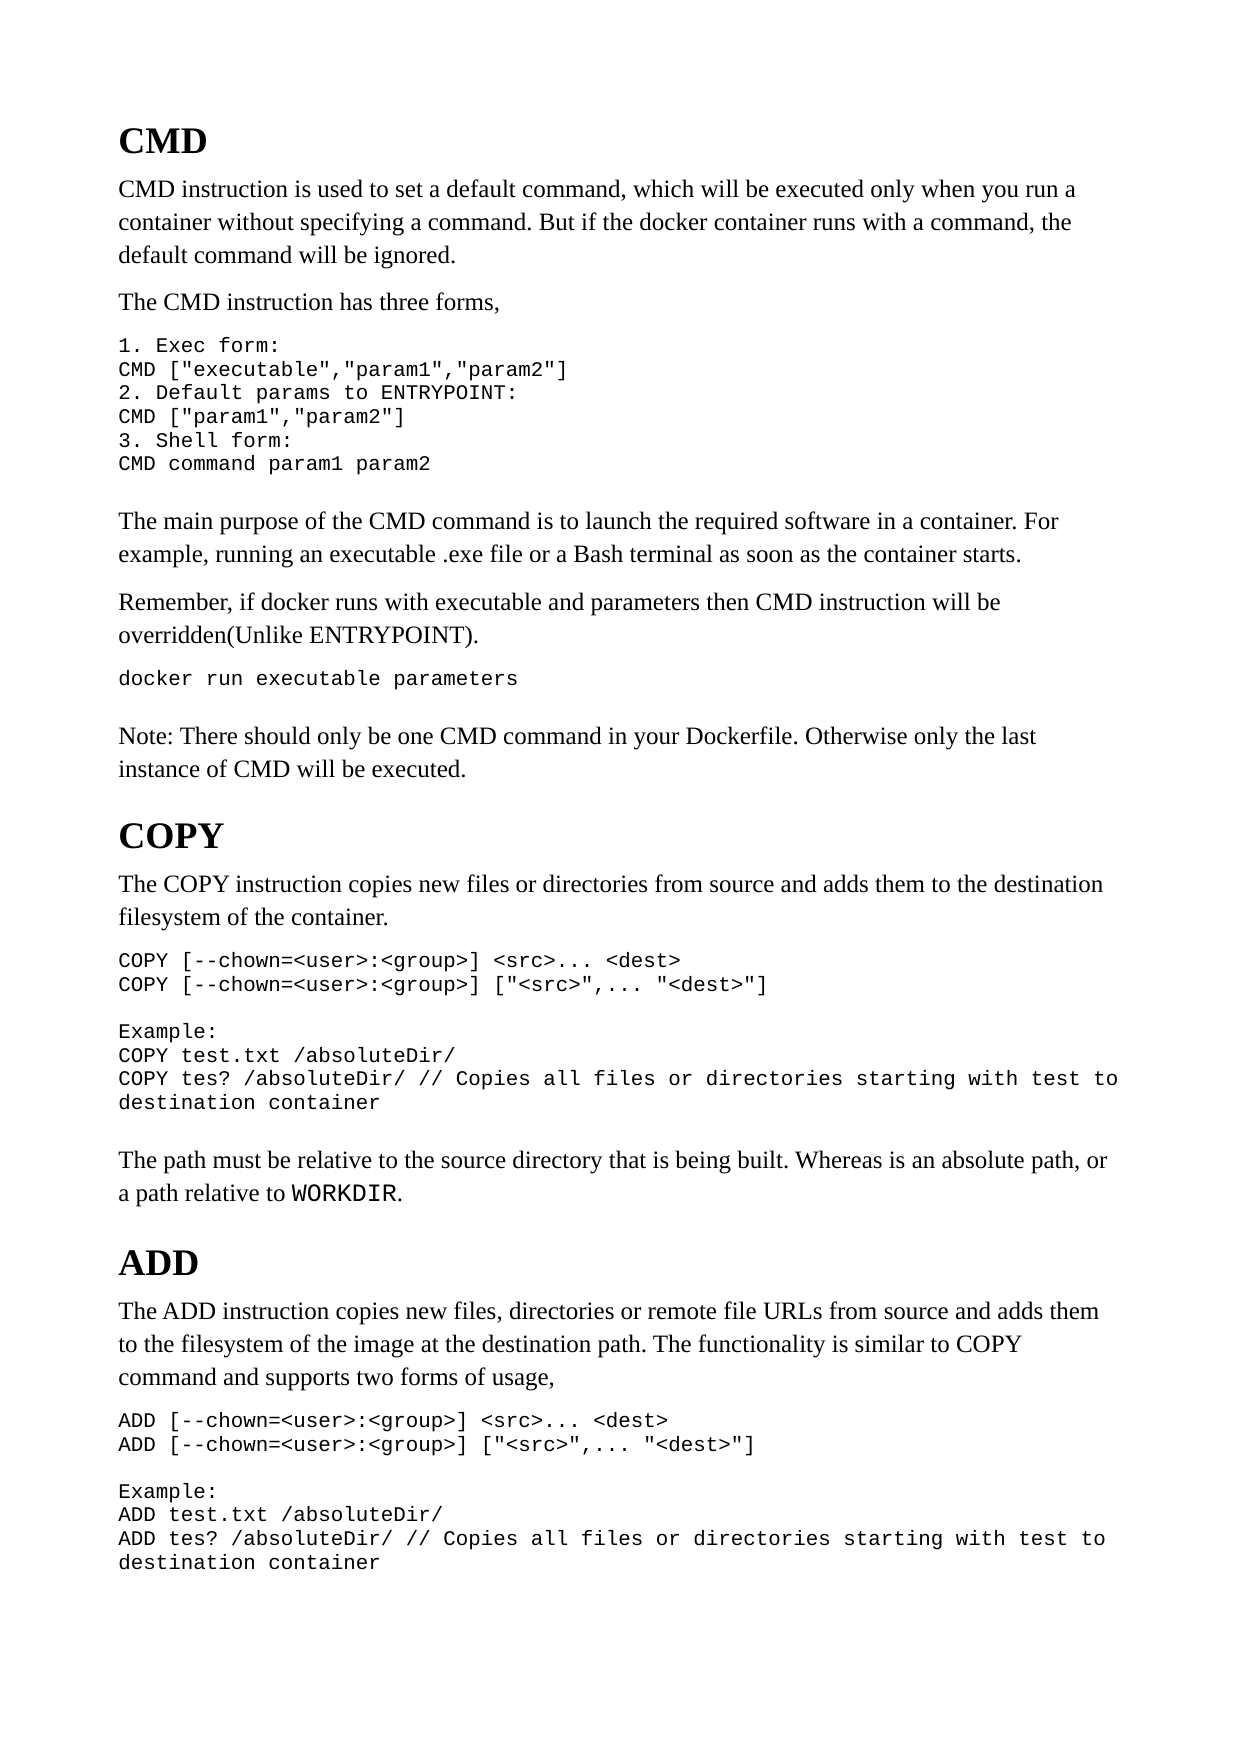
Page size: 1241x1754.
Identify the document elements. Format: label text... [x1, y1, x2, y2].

subtitle CMD [118, 118, 1122, 161]
text ADD test.txt /absoluteDir/ [118, 1504, 1122, 1528]
text COPY test.txt /absoluteDir/ [118, 1045, 1122, 1068]
text 3. Shell form: [118, 429, 1122, 453]
subtitle ADD [118, 1241, 1122, 1284]
text COPY [--chown=<user>:<group>] <src>... <dest> [118, 950, 1122, 974]
text The path must be relative to the source directory that is being built. Whereas is an absolute path, or a path relative to WORKDIR. [118, 1145, 1122, 1209]
text ADD tes? /absoluteDir/ // Copies all files or directories starting with test to destination container [118, 1528, 1122, 1575]
text 2. Default params to ENTRYPOINT: [118, 382, 1122, 406]
text CMD instruction is used to set a default command, which will be executed only when you run a container without specifying a command. But if the docker container runs with a command, the default command will be ignored. [118, 174, 1122, 268]
text The CMD instruction has three forms, [118, 287, 1122, 316]
text CMD ["param1","param2"] [118, 406, 1122, 429]
text ADD [--chown=<user>:<group>] ["<src>",... "<dest>"] [118, 1433, 1122, 1457]
text CMD ["executable","param1","param2"] [118, 359, 1122, 382]
text COPY tes? /absoluteDir/ // Copies all files or directories starting with test to destination container [118, 1068, 1122, 1116]
text The COPY instruction copies new files or directories from source and adds them to the destination filesystem of the container. [118, 869, 1122, 931]
text The ADD instruction copies new files, directories or remote file URLs from source and adds them to the filesystem of the image at the destination path. The functionality is similar to COPY command and supports two forms of usage, [118, 1296, 1122, 1391]
text The main purpose of the CMD command is to launch the required software in a container. For example, running an executable .exe file or a Bash terminal as soon as the container starts. [118, 506, 1122, 568]
text 1. Exec form: [118, 335, 1122, 359]
text Note: There should only be one CMD command in your Dockerfile. Otherwise only the last instance of CMD will be executed. [118, 721, 1122, 782]
text docker run executable parameters [118, 668, 1122, 691]
text Example: [118, 1481, 1122, 1504]
text Remember, if docker runs with executable and parameters then CMD instruction will be overridden(Unlike ENTRYPOINT). [118, 587, 1122, 649]
text CMD command param1 param2 [118, 453, 1122, 477]
text Example: [118, 1021, 1122, 1045]
text ADD [--chown=<user>:<group>] <src>... <dest> [118, 1410, 1122, 1433]
text COPY [--chown=<user>:<group>] ["<src>",... "<dest>"] [118, 974, 1122, 997]
subtitle COPY [118, 814, 1122, 857]
